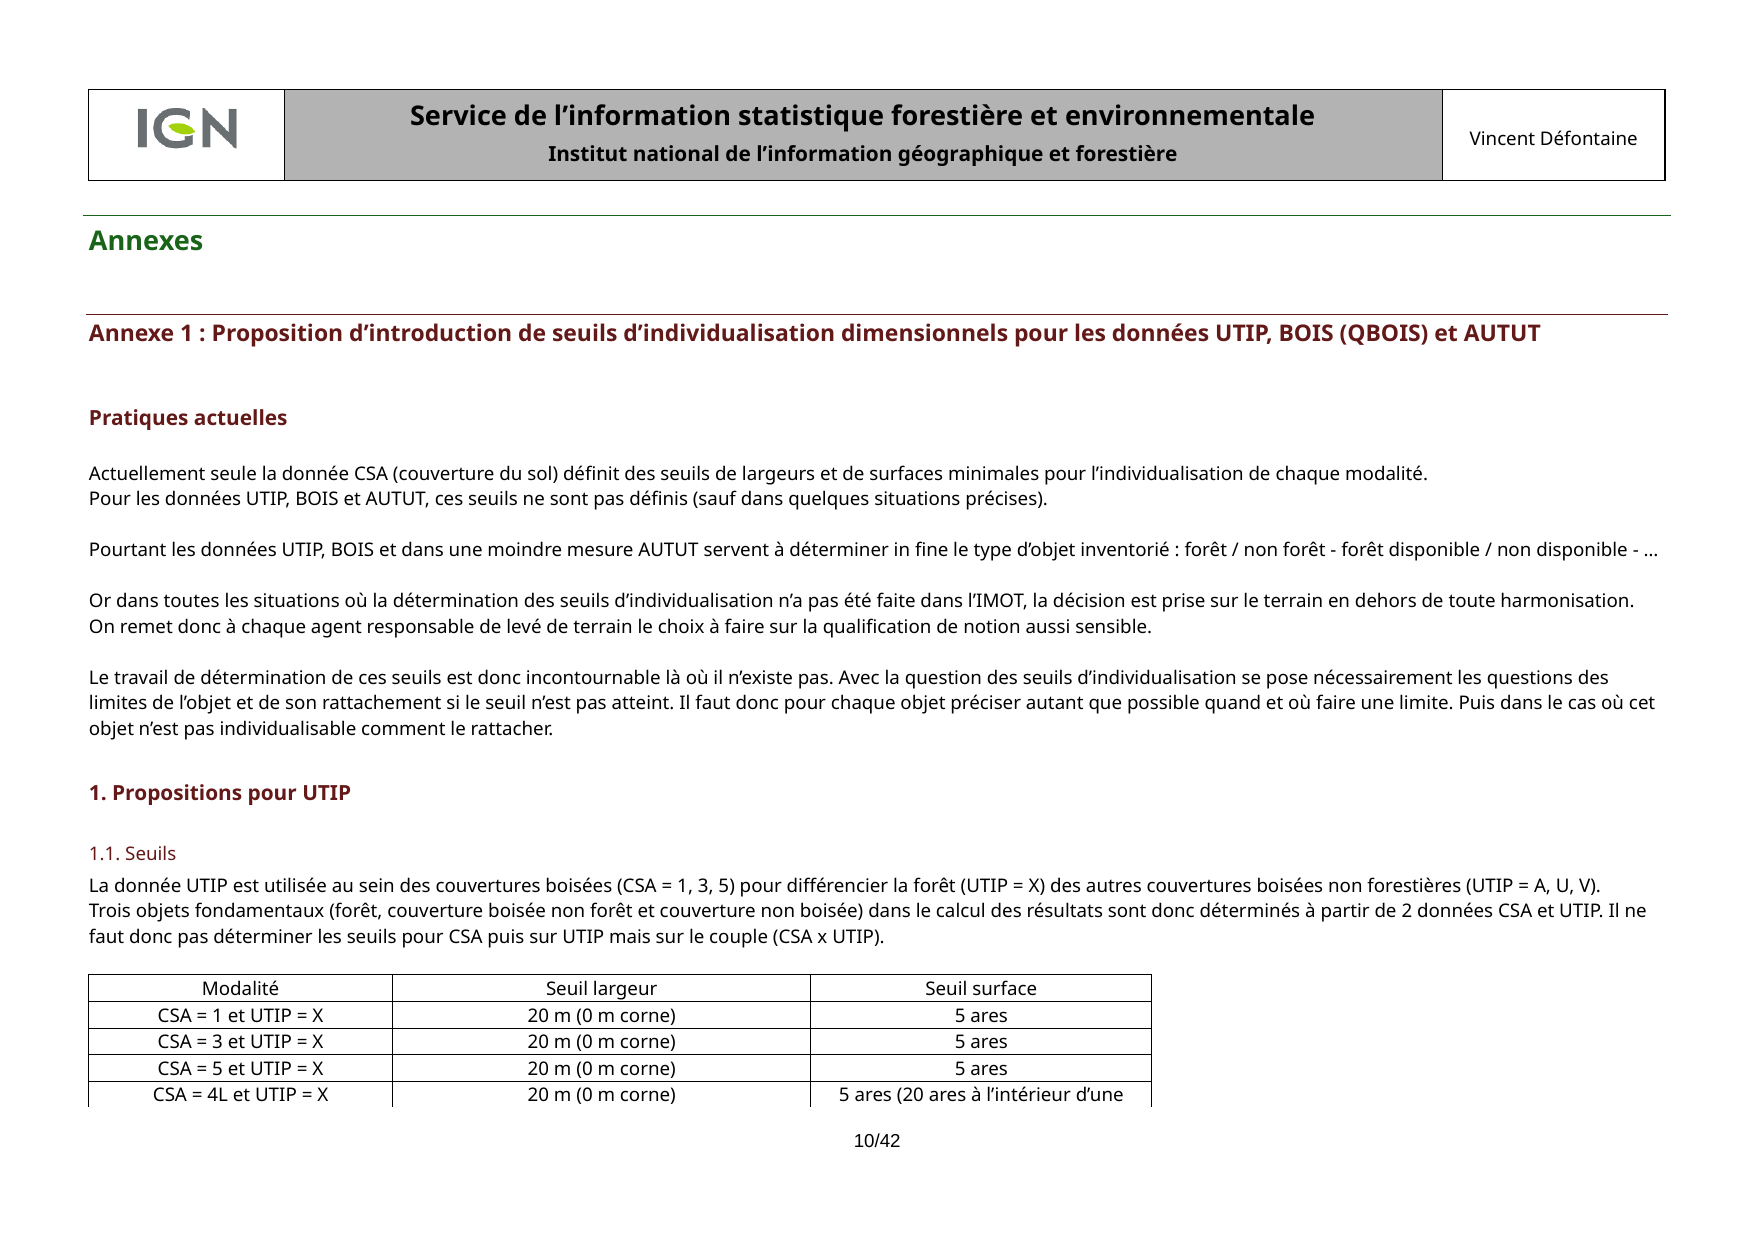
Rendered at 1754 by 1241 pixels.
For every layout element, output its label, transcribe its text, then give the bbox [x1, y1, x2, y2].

table_cell 20 m (0 m corne) [393, 1082, 810, 1107]
subtitle Annexe 1 : Proposition d’introduction de seuils d’individualisation dimensionnels pour les données UTIP, BOIS (QBOIS) et AUTUT [86, 315, 1668, 351]
table_cell 5 ares [811, 1029, 1151, 1054]
table_cell 5 ares (20 ares à l’intérieur d’une [811, 1082, 1151, 1107]
text Pour les données UTIP, BOIS et AUTUT, ces seuils ne sont pas définis (sauf dans quelques situations précises). [89, 485, 1665, 511]
table_cell 5 ares [811, 1002, 1151, 1027]
subtitle 1.1. Seuils [89, 841, 1665, 866]
table_header Modalité [89, 975, 392, 1001]
subtitle Pratiques actuelles [89, 403, 1665, 431]
table_cell CSA = 5 et UTIP = X [89, 1055, 392, 1081]
subtitle Annexes [83, 216, 1671, 264]
subtitle 1. Propositions pour UTIP [89, 778, 1665, 806]
table_cell 20 m (0 m corne) [393, 1055, 810, 1081]
table_cell CSA = 1 et UTIP = X [89, 1002, 392, 1027]
picture [121, 94, 253, 162]
table_header Seuil surface [811, 975, 1151, 1001]
table_cell CSA = 3 et UTIP = X [89, 1029, 392, 1054]
table_header Seuil largeur [393, 975, 810, 1001]
text Or dans toutes les situations où la détermination des seuils d’individualisation n’a pas été faite dans l’IMOT, la décision est prise sur le terrain en dehors de toute harmonisation. On remet donc à chaque agent responsable de levé de terrain le choix à faire sur la qualification de notion aussi sensible. [89, 587, 1665, 638]
text Pourtant les données UTIP, BOIS et dans une moindre mesure AUTUT servent à déterminer in fine le type d’objet inventorié : forêt / non forêt - forêt disponible / non disponible - … [89, 536, 1665, 562]
table_cell CSA = 4L et UTIP = X [89, 1082, 392, 1107]
table_cell 20 m (0 m corne) [393, 1002, 810, 1027]
text La donnée UTIP est utilisée au sein des couvertures boisées (CSA = 1, 3, 5) pour différencier la forêt (UTIP = X) des autres couvertures boisées non forestières (UTIP = A, U, V). [89, 872, 1665, 898]
text Le travail de détermination de ces seuils est donc incontournable là où il n’existe pas. Avec la question des seuils d’individualisation se pose nécessairement les questions des limites de l’objet et de son rattachement si le seuil n’est pas atteint. Il faut donc pour chaque objet préciser autant que possible quand et où faire une limite. Puis dans le cas où cet objet n’est pas individualisable comment le rattacher. [89, 664, 1665, 741]
text Actuellement seule la donnée CSA (couverture du sol) définit des seuils de largeurs et de surfaces minimales pour l’individualisation de chaque modalité. [89, 460, 1665, 485]
text Trois objets fondamentaux (forêt, couverture boisée non forêt et couverture non boisée) dans le calcul des résultats sont donc déterminés à partir de 2 données CSA et UTIP. Il ne faut donc pas déterminer les seuils pour CSA puis sur UTIP mais sur le couple (CSA x UTIP). [89, 898, 1665, 949]
table_cell 5 ares [811, 1055, 1151, 1081]
table_cell 20 m (0 m corne) [393, 1029, 810, 1054]
